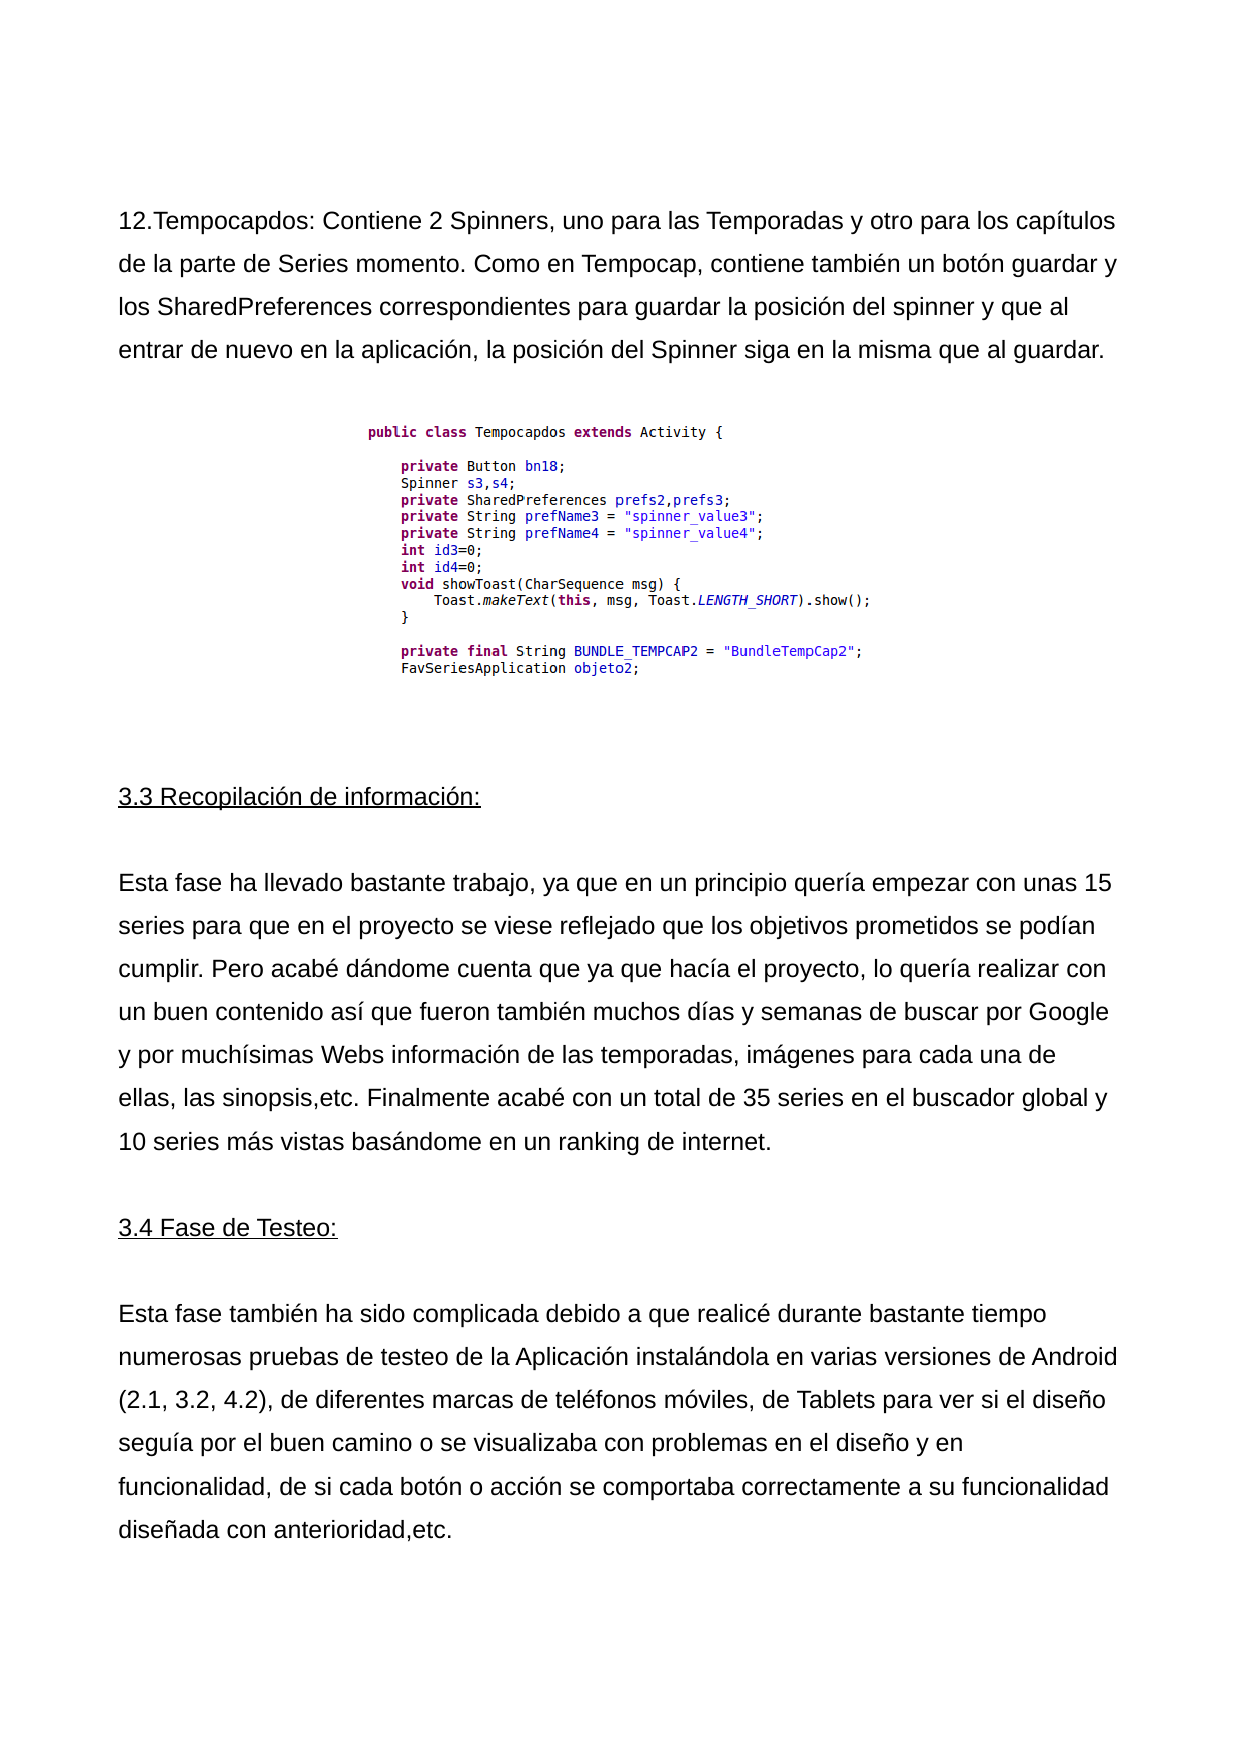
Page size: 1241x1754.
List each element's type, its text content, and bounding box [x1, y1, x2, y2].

text 3.4 Fase de Testeo: [118, 1213, 1122, 1241]
text Esta fase también ha sido complicada debido a que realicé durante bastante tiempo numerosas pruebas de testeo de la Aplicación instalándola en varias versiones de Android (2.1, 3.2, 4.2), de diferentes marcas de teléfonos móviles, de Tablets para ver si el diseño seguía por el buen camino o se visualizaba con problemas en el diseño y en funcionalidad, de si cada botón o acción se comportaba correctamente a su funcionalidad diseñada con anterioridad,etc. [118, 1299, 1122, 1543]
text 12.Tempocapdos: Contiene 2 Spinners, uno para las Temporadas y otro para los capítulos de la parte de Series momento. Como en Tempocap, contiene también un botón guardar y los SharedPreferences correspondientes para guardar la posición del spinner y que al entrar de nuevo en la aplicación, la posición del Spinner siga en la misma que al guardar. [118, 206, 1122, 364]
picture [367, 421, 874, 681]
text 3.3 Recopilación de información: [118, 781, 1122, 810]
text Esta fase ha llevado bastante trabajo, ya que en un principio quería empezar con unas 15 series para que en el proyecto se viese reflejado que los objetivos prometidos se podían cumplir. Pero acabé dándome cuenta que ya que hacía el proyecto, lo quería realizar con un buen contenido así que fueron también muchos días y semanas de buscar por Google y por muchísimas Webs información de las temporadas, imágenes para cada una de ellas, las sinopsis,etc. Finalmente acabé con un total de 35 series en el buscador global y 10 series más vistas basándome en un ranking de internet. [118, 868, 1122, 1155]
